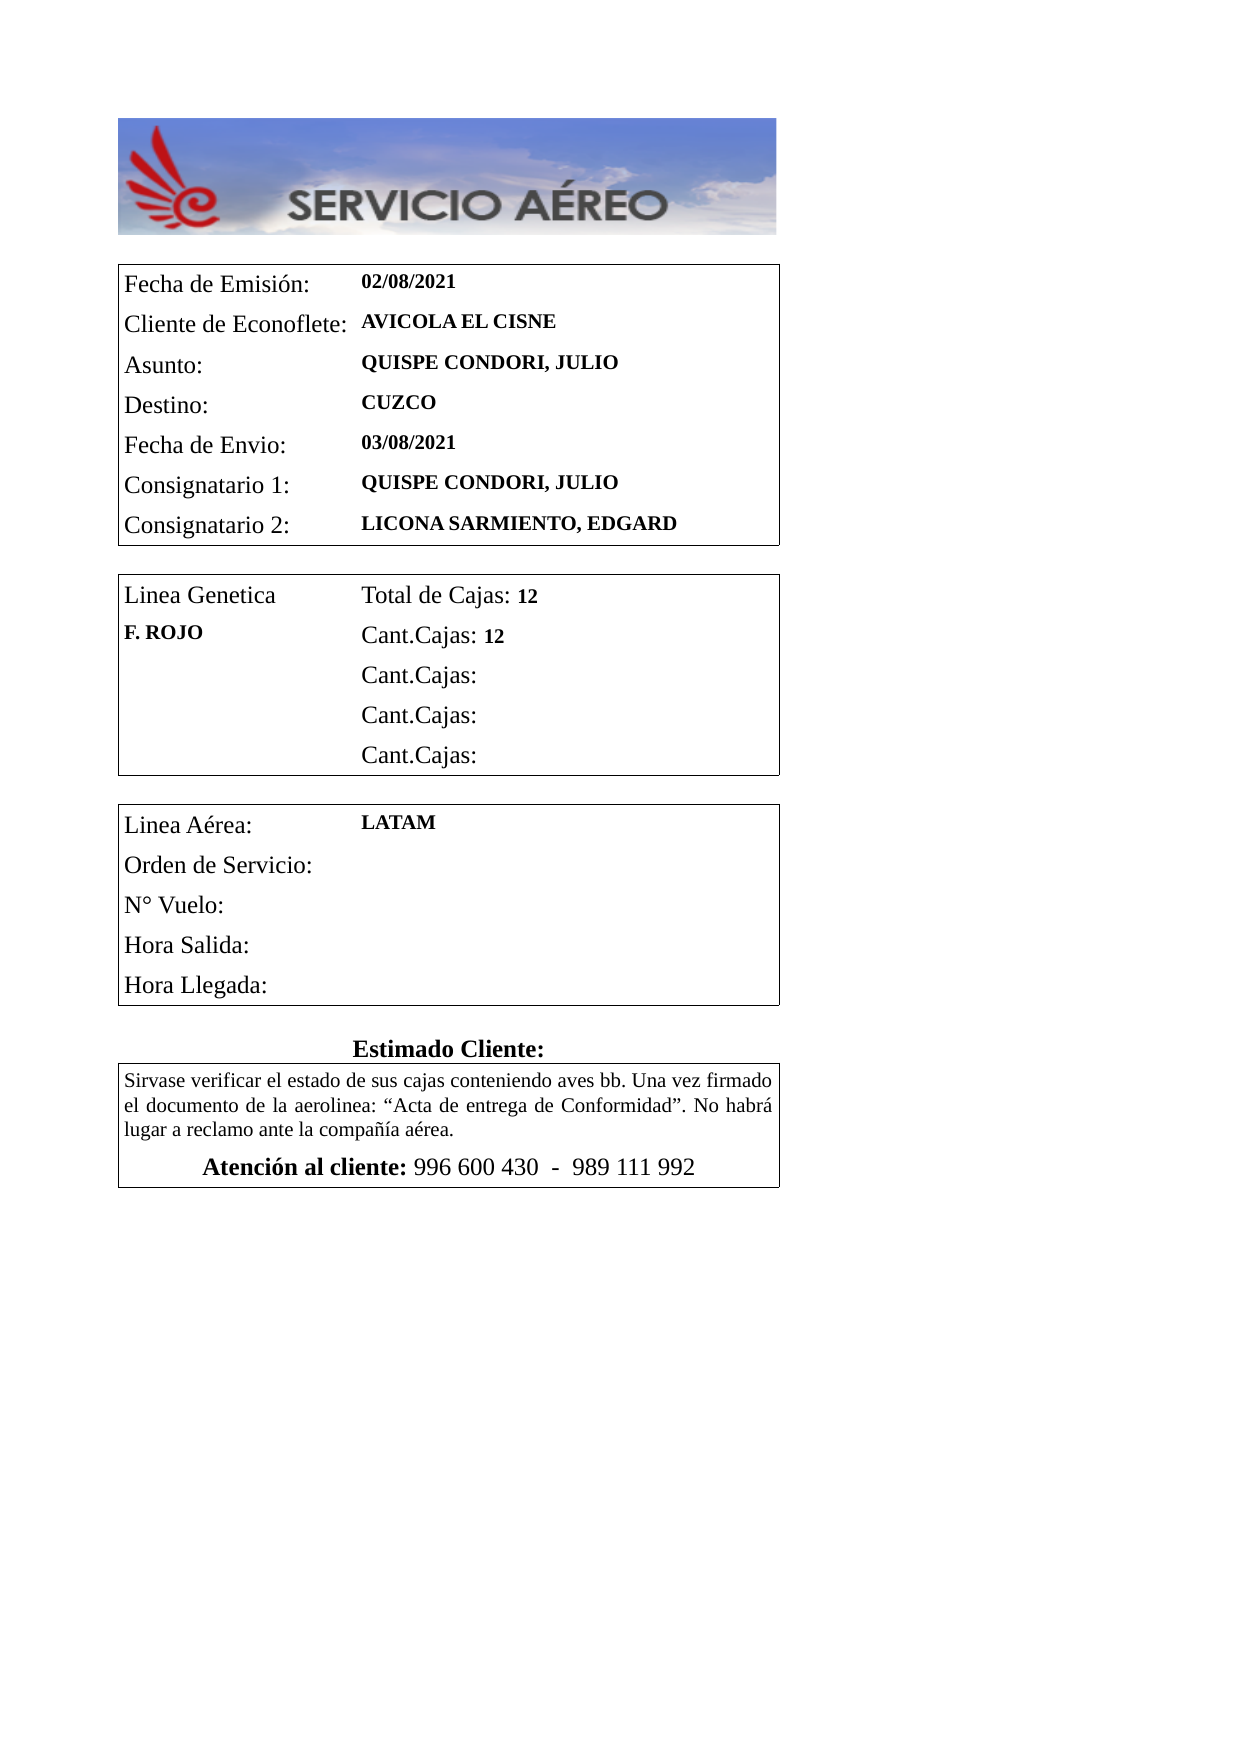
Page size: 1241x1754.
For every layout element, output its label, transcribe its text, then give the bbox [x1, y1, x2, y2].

table_cell [119, 695, 356, 735]
table_cell Estimado Cliente: [118, 1006, 779, 1063]
table_cell [356, 965, 779, 1005]
table_cell 03/08/2021 [356, 424, 779, 464]
table_cell Cant.Cajas: [356, 695, 779, 735]
table_cell Atención al cliente: 996 600 430 - 989 111 992 [119, 1146, 779, 1187]
table_cell AVICOLA EL CISNE [356, 304, 779, 344]
table_cell Destino: [119, 384, 356, 424]
table_cell Fecha de Envio: [119, 424, 356, 464]
table_cell [118, 546, 356, 574]
table_cell Consignatario 1: [119, 465, 356, 505]
table_cell [356, 546, 779, 574]
table_cell Sirvase verificar el estado de sus cajas conteniendo aves bb. Una vez firmado el documento de la aerolinea: “Acta de entrega de Conformidad”. No habrá lugar a reclamo ante la compañía aérea. [119, 1064, 779, 1146]
table_cell QUISPE CONDORI, JULIO [356, 465, 779, 505]
table_cell Cant.Cajas: 12 [356, 614, 779, 654]
table_cell Asunto: [119, 344, 356, 384]
table_cell [356, 776, 779, 804]
picture [118, 118, 777, 235]
table_cell [119, 735, 356, 775]
table_cell [356, 844, 779, 884]
table_cell Cant.Cajas: [356, 654, 779, 694]
table_cell Consignatario 2: [119, 505, 356, 545]
table_cell [118, 776, 356, 804]
table_cell LICONA SARMIENTO, EDGARD [356, 505, 779, 545]
table_cell [119, 654, 356, 694]
table_cell QUISPE CONDORI, JULIO [356, 344, 779, 384]
table_header 02/08/2021 [356, 265, 779, 304]
table_cell [356, 884, 779, 924]
table_header Fecha de Emisión: [119, 265, 356, 304]
table_cell Orden de Servicio: [119, 844, 356, 884]
table_cell Linea Aérea: [119, 805, 356, 844]
table_cell Linea Genetica [119, 575, 356, 614]
table_cell Total de Cajas: 12 [356, 575, 779, 614]
table_cell LATAM [356, 805, 779, 844]
table_cell Cant.Cajas: [356, 735, 779, 775]
table_cell [356, 925, 779, 965]
table_cell N° Vuelo: [119, 884, 356, 924]
table_cell Cliente de Econoflete: [119, 304, 356, 344]
table_cell Hora Salida: [119, 925, 356, 965]
table_cell F. ROJO [119, 614, 356, 654]
table_cell CUZCO [356, 384, 779, 424]
table_cell Hora Llegada: [119, 965, 356, 1005]
